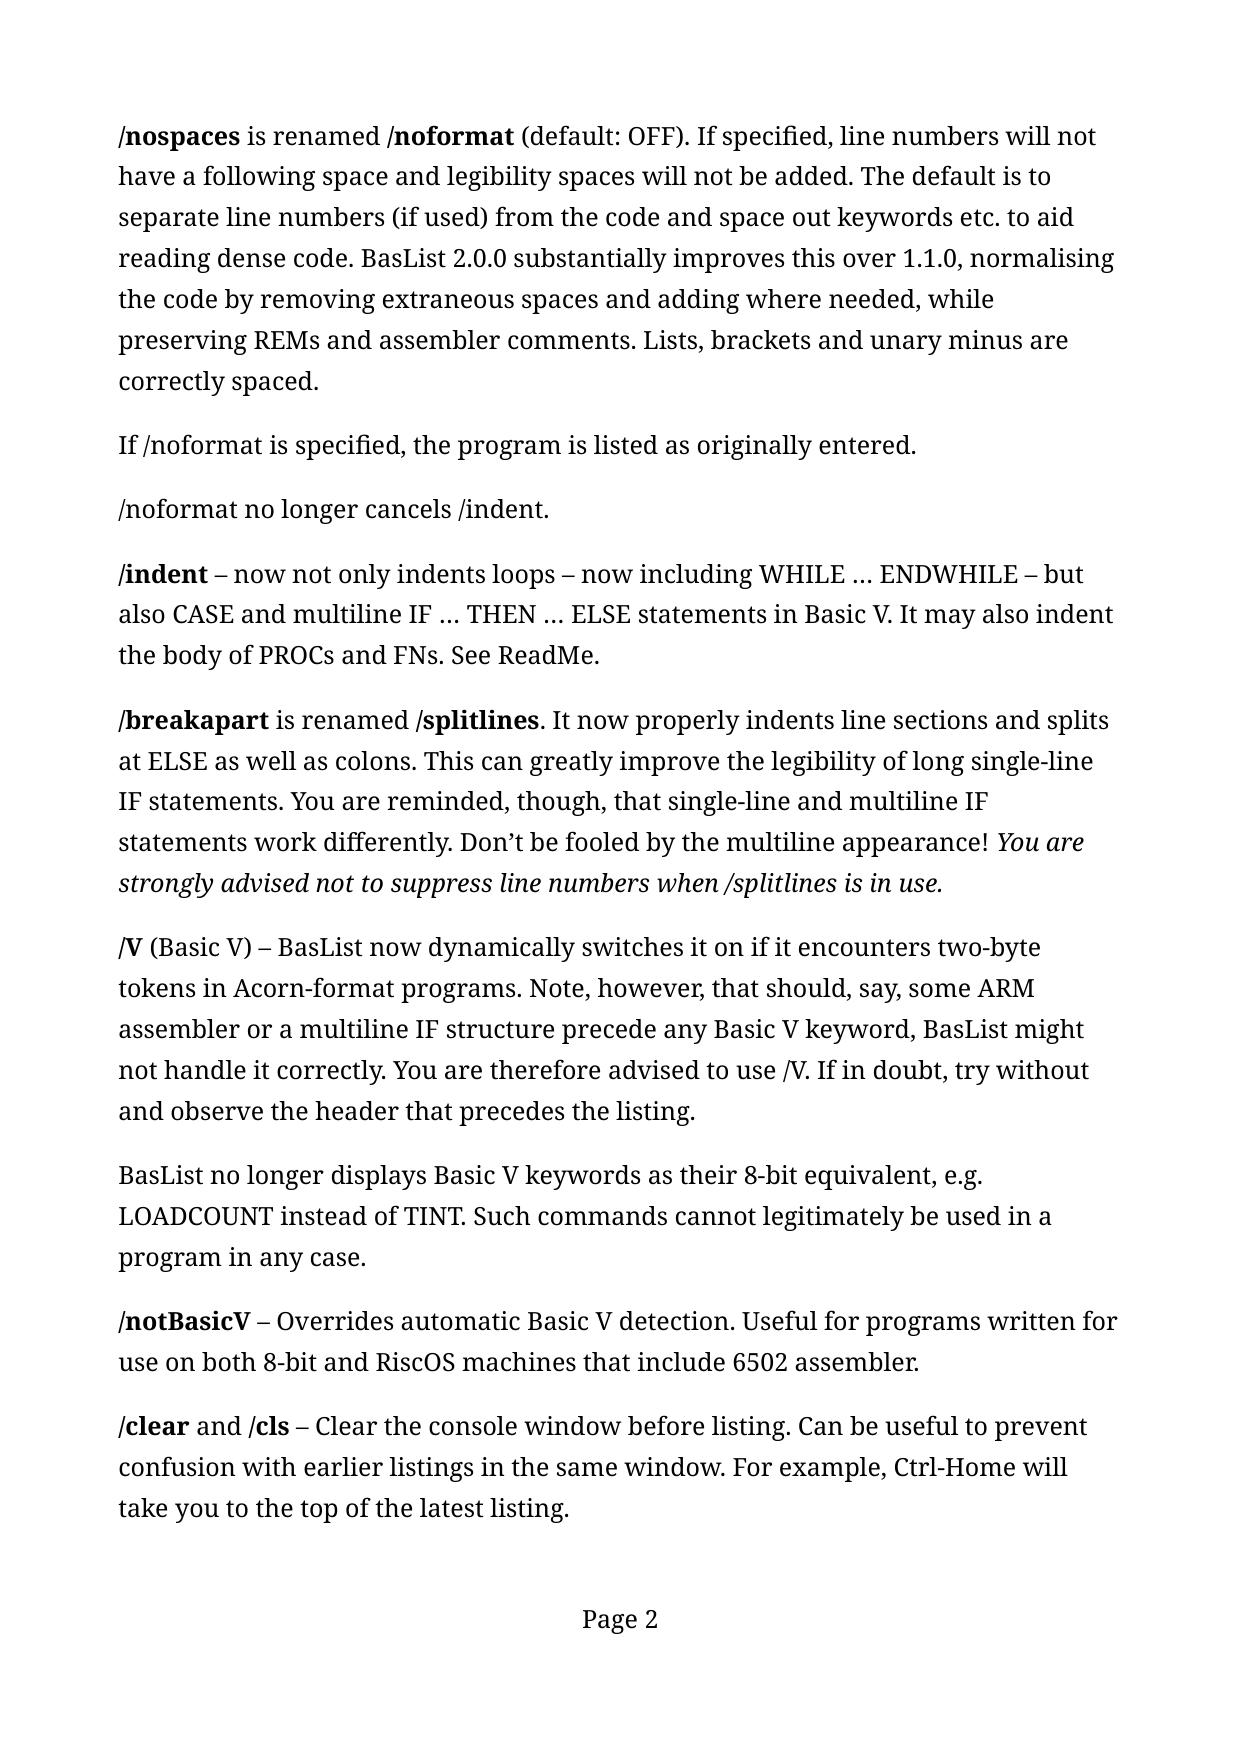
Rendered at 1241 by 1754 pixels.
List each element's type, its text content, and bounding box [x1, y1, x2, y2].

text /noformat no longer cancels /indent. [118, 492, 1122, 526]
text /breakapart is renamed /splitlines. It now properly indents line sections and splits at ELSE as well as colons. This can greatly improve the legibility of long single-line IF statements. You are reminded, though, that single-line and multiline IF statements work differently. Don’t be fooled by the multiline appearance! You are strongly advised not to suppress line numbers when /splitlines is in use. [118, 702, 1122, 900]
text /clear and /cls – Clear the console window before listing. Can be useful to prevent confusion with earlier listings in the same window. For example, Ctrl-Home will take you to the top of the latest listing. [118, 1409, 1122, 1525]
text BasList no longer displays Basic V keywords as their 8-bit equivalent, e.g. LOADCOUNT instead of TINT. Such commands cannot legitimately be used in a program in any case. [118, 1158, 1122, 1273]
text If /noformat is specified, the program is listed as originally entered. [118, 427, 1122, 462]
text /notBasicV – Overrides automatic Basic V detection. Useful for programs written for use on both 8‑bit and RiscOS machines that include 6502 assembler. [118, 1304, 1122, 1379]
text /nospaces is renamed /noformat (default: OFF). If specified, line numbers will not have a following space and legibility spaces will not be added. The default is to separate line numbers (if used) from the code and space out keywords etc. to aid reading dense code. BasList 2.0.0 substantially improves this over 1.1.0, normalising the code by removing extraneous spaces and adding where needed, while preserving REMs and assembler comments. Lists, brackets and unary minus are correctly spaced. [118, 118, 1122, 397]
text /indent – now not only indents loops – now including WHILE … ENDWHILE – but also CASE and multiline IF … THEN … ELSE statements in Basic V. It may also indent the body of PROCs and FNs. See ReadMe. [118, 556, 1122, 672]
text /V (Basic V) – BasList now dynamically switches it on if it encounters two-byte tokens in Acorn-format programs. Note, however, that should, say, some ARM assembler or a multiline IF structure precede any Basic V keyword, BasList might not handle it correctly. You are therefore advised to use /V. If in doubt, try without and observe the header that precedes the listing. [118, 930, 1122, 1127]
